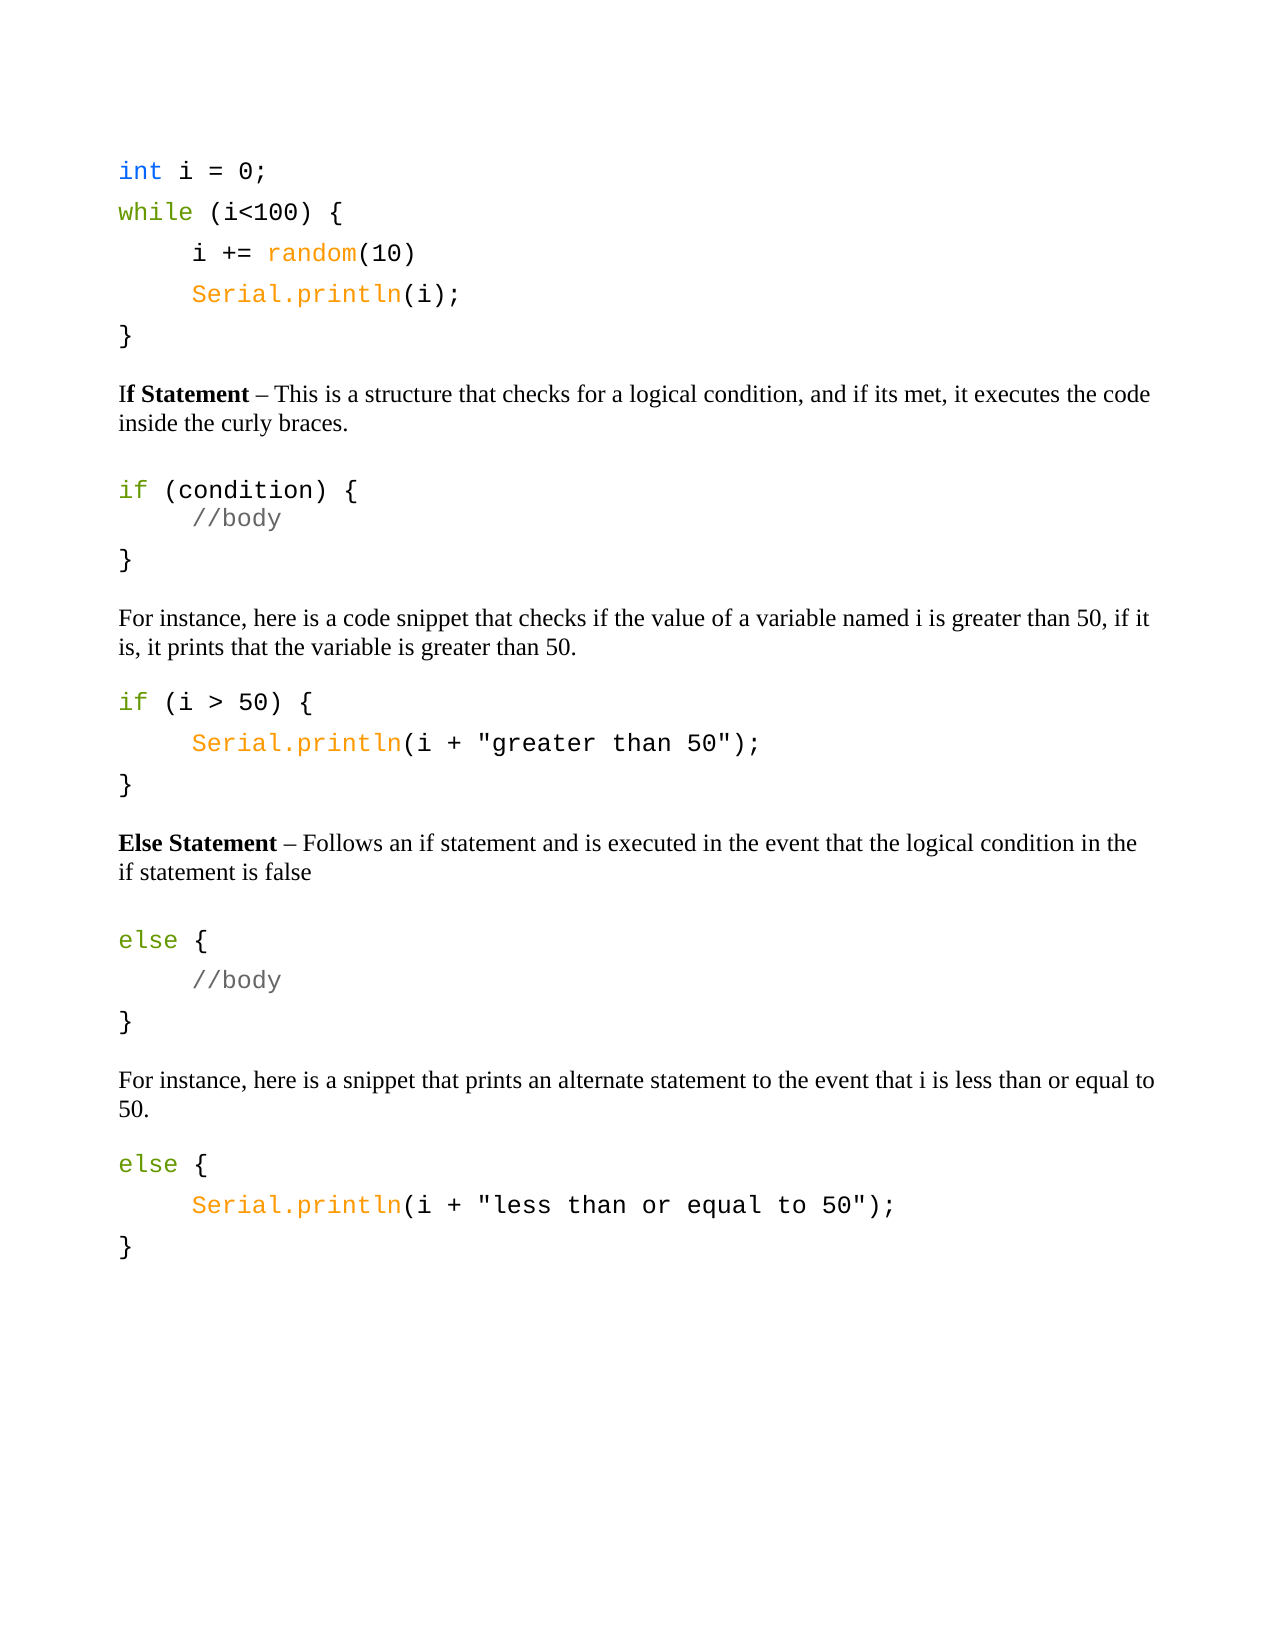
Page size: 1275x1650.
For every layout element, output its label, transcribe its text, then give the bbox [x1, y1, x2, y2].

text } Else Statement – Follows an if statement and is executed in the event that the logical condition in the if statement is false [118, 771, 1157, 886]
text Serial.println(i + "greater than 50"); [118, 731, 1157, 759]
text } [118, 1233, 1157, 1262]
text int i = 0; [118, 159, 1157, 187]
text } For instance, here is a snippet that prints an alternate statement to the event that i is less than or equal to 50. else { [118, 1009, 1157, 1180]
text i += random(10) [118, 241, 1157, 269]
text Serial.println(i + "less than or equal to 50"); [118, 1193, 1157, 1221]
text while (i<100) { [118, 200, 1157, 228]
text //body [118, 506, 1157, 534]
text } For instance, here is a code snippet that checks if the value of a variable named i is greater than 50, if it is, it prints that the variable is greater than 50. if (i > 50) { [118, 547, 1157, 718]
text if (condition) { [118, 478, 1157, 506]
text else { [118, 898, 1157, 956]
text } If Statement – This is a structure that checks for a logical condition, and if its met, it executes the code inside the curly braces. [118, 322, 1157, 465]
text Serial.println(i); [118, 281, 1157, 310]
text //body [118, 968, 1157, 996]
